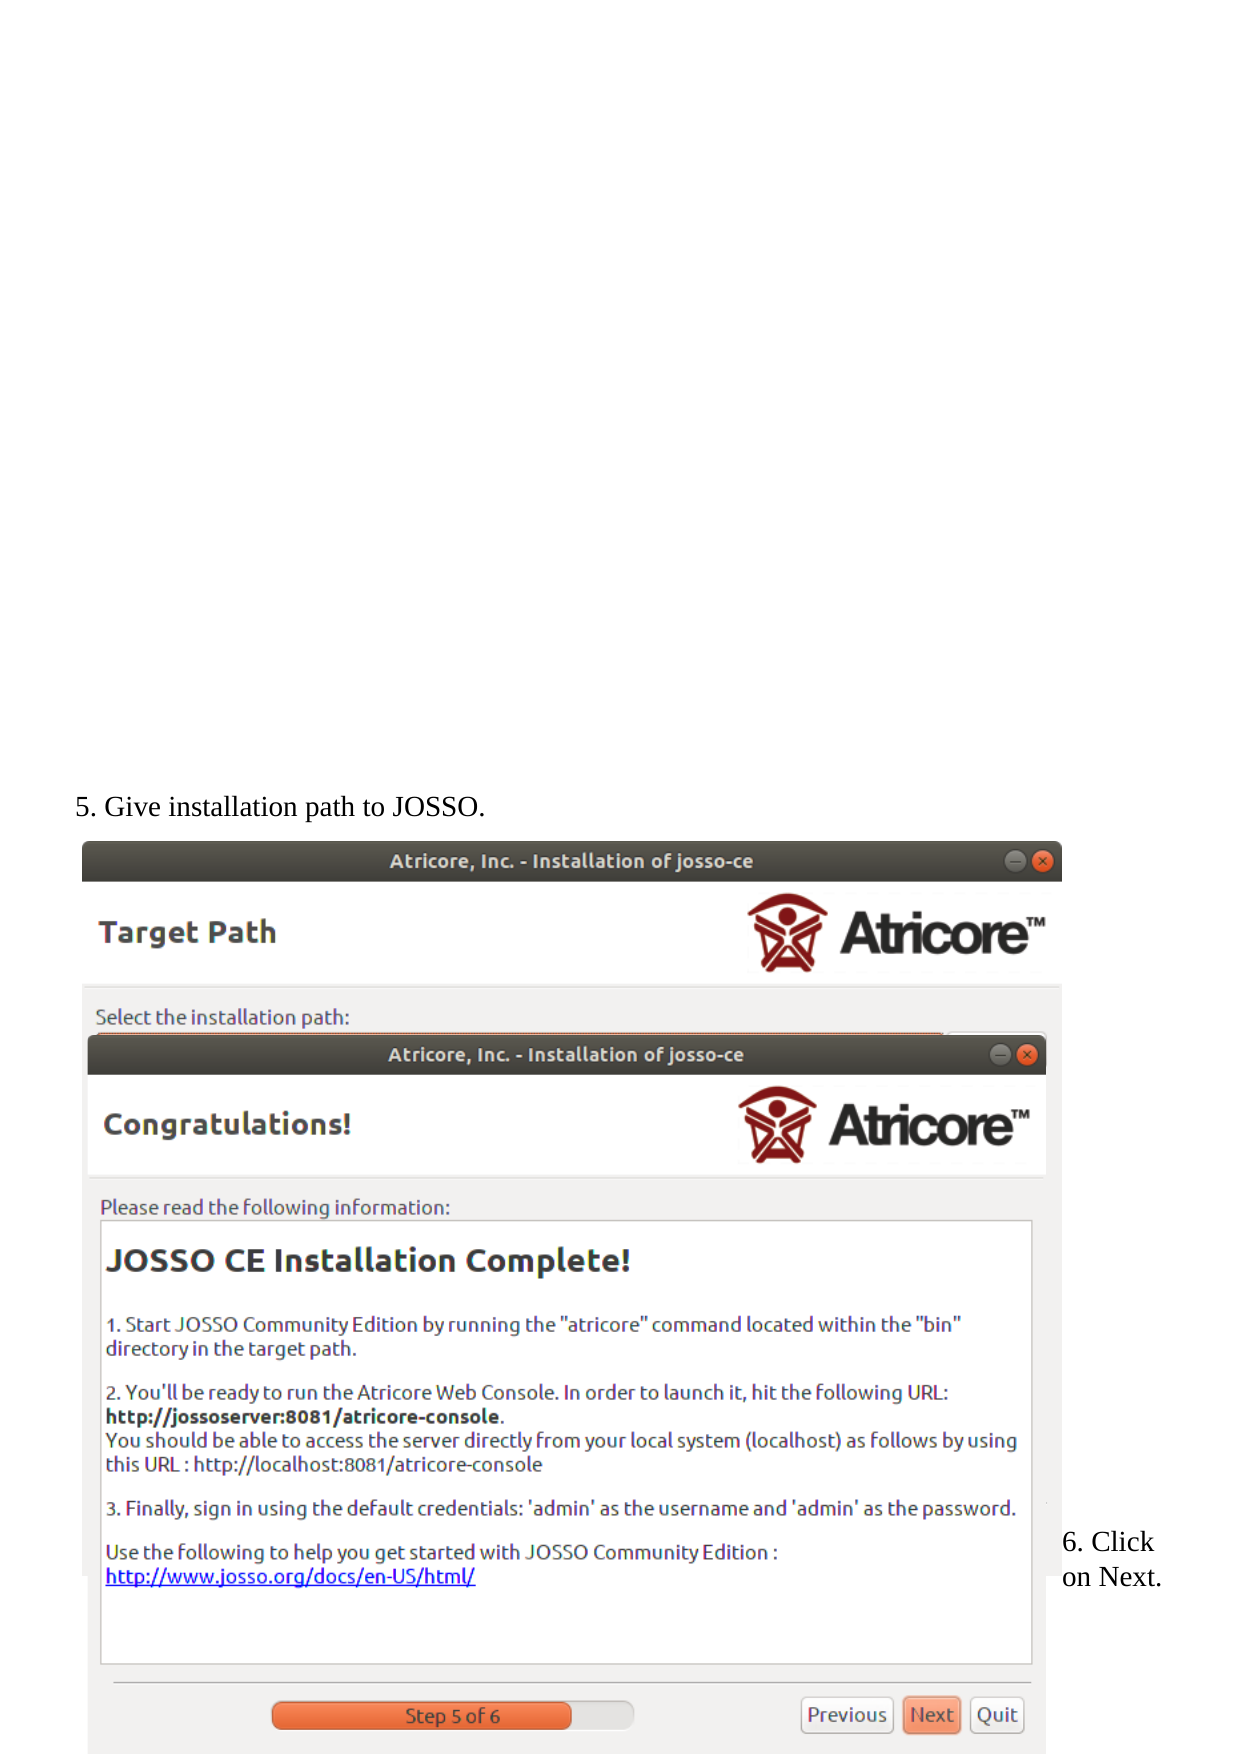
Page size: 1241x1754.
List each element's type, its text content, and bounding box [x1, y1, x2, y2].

text 5. Give installation path to JOSSO. [75, 789, 1165, 822]
text [75, 1524, 87, 1593]
text 6. Click on Next. [1046, 1524, 1165, 1593]
